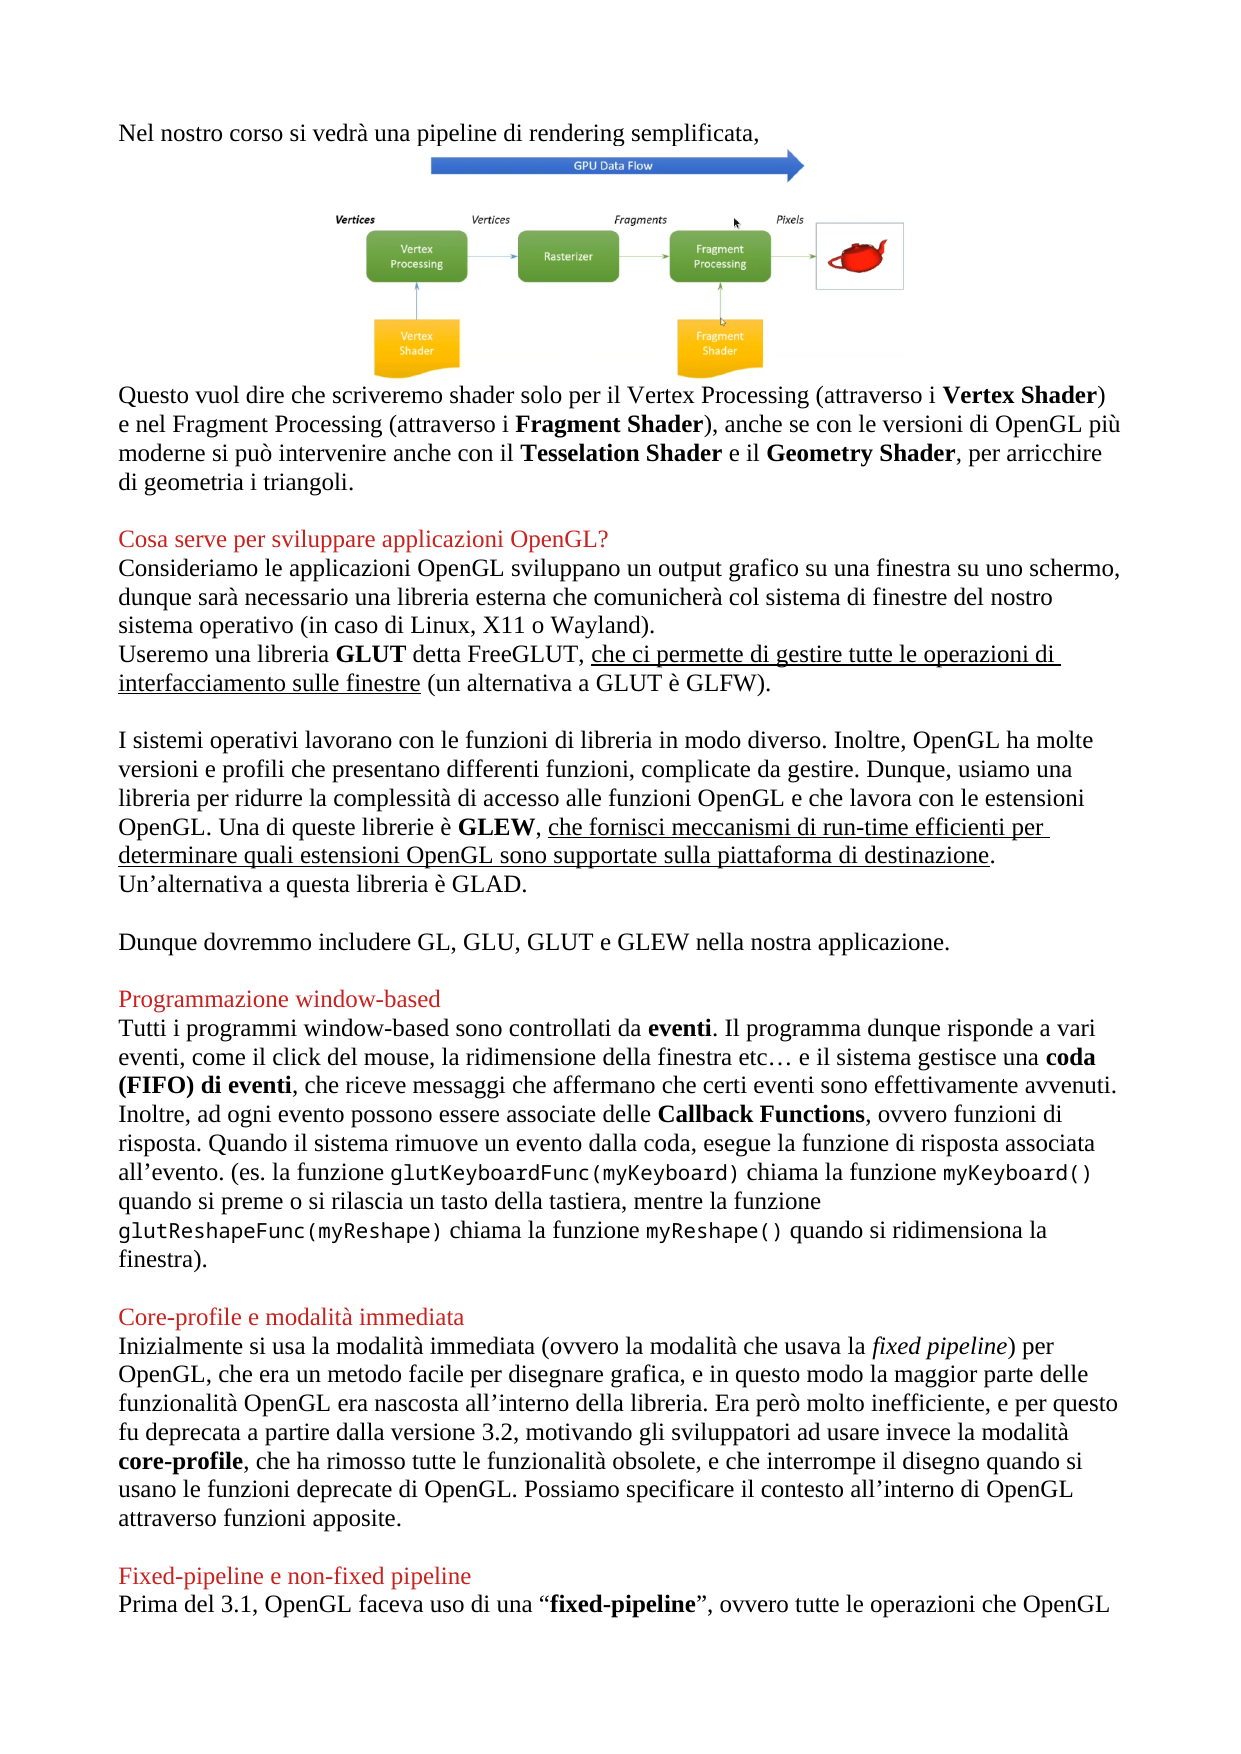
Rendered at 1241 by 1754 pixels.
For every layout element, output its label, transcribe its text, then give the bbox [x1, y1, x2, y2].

text Prima del 3.1, OpenGL faceva uso di una “fixed-pipeline”, ovvero tutte le operazioni che OpenGL [118, 1589, 1122, 1618]
text Fixed-pipeline e non-fixed pipeline [118, 1561, 1122, 1589]
text Questo vuol dire che scriveremo shader solo per il Vertex Processing (attraverso i Vertex Shader) e nel Fragment Processing (attraverso i Fragment Shader), anche se con le versioni di OpenGL più moderne si può intervenire anche con il Tesselation Shader e il Geometry Shader, per arricchire di geometria i triangoli. [118, 147, 1122, 496]
text Consideriamo le applicazioni OpenGL sviluppano un output grafico su una finestra su uno schermo, dunque sarà necessario una libreria esterna che comunicherà col sistema di finestre del nostro sistema operativo (in caso di Linux, X11 o Wayland). [118, 553, 1122, 639]
text Useremo una libreria GLUT detta FreeGLUT, che ci permette di gestire tutte le operazioni di interfacciamento sulle finestre (un alternativa a GLUT è GLFW). [118, 639, 1122, 697]
text Inizialmente si usa la modalità immediata (ovvero la modalità che usava la fixed pipeline) per OpenGL, che era un metodo facile per disegnare grafica, e in questo modo la maggior parte delle funzionalità OpenGL era nascosta all’interno della libreria. Era però molto inefficiente, e per questo fu deprecata a partire dalla versione 3.2, motivando gli sviluppatori ad usare invece la modalità core-profile, che ha rimosso tutte le funzionalità obsolete, e che interrompe il disegno quando si usano le funzioni deprecate di OpenGL. Possiamo specificare il contesto all’interno di OpenGL attraverso funzioni apposite. [118, 1331, 1122, 1532]
text Dunque dovremmo includere GL, GLU, GLUT e GLEW nella nostra applicazione. [118, 927, 1122, 956]
text Cosa serve per sviluppare applicazioni OpenGL? [118, 524, 1122, 553]
text I sistemi operativi lavorano con le funzioni di libreria in modo diverso. Inoltre, OpenGL ha molte versioni e profili che presentano differenti funzioni, complicate da gestire. Dunque, usiamo una libreria per ridurre la complessità di accesso alle funzioni OpenGL e che lavora con le estensioni OpenGL. Una di queste librerie è GLEW, che fornisci meccanismi di run-time efficienti per determinare quali estensioni OpenGL sono supportate sulla piattaforma di destinazione. Un’alternativa a questa libreria è GLAD. [118, 726, 1122, 898]
picture [333, 146, 907, 381]
text Programmazione window-based [118, 984, 1122, 1013]
text Nel nostro corso si vedrà una pipeline di rendering semplificata, [118, 118, 1122, 147]
text Tutti i programmi window-based sono controllati da eventi. Il programma dunque risponde a vari eventi, come il click del mouse, la ridimensione della finestra etc… e il sistema gestisce una coda (FIFO) di eventi, che riceve messaggi che affermano che certi eventi sono effettivamente avvenuti. Inoltre, ad ogni evento possono essere associate delle Callback Functions, ovvero funzioni di risposta. Quando il sistema rimuove un evento dalla coda, esegue la funzione di risposta associata all’evento. (es. la funzione glutKeyboardFunc(myKeyboard) chiama la funzione myKeyboard() quando si preme o si rilascia un tasto della tastiera, mentre la funzione glutReshapeFunc(myReshape) chiama la funzione myReshape() quando si ridimensiona la finestra). [118, 1013, 1122, 1273]
text Core-profile e modalità immediata [118, 1302, 1122, 1331]
